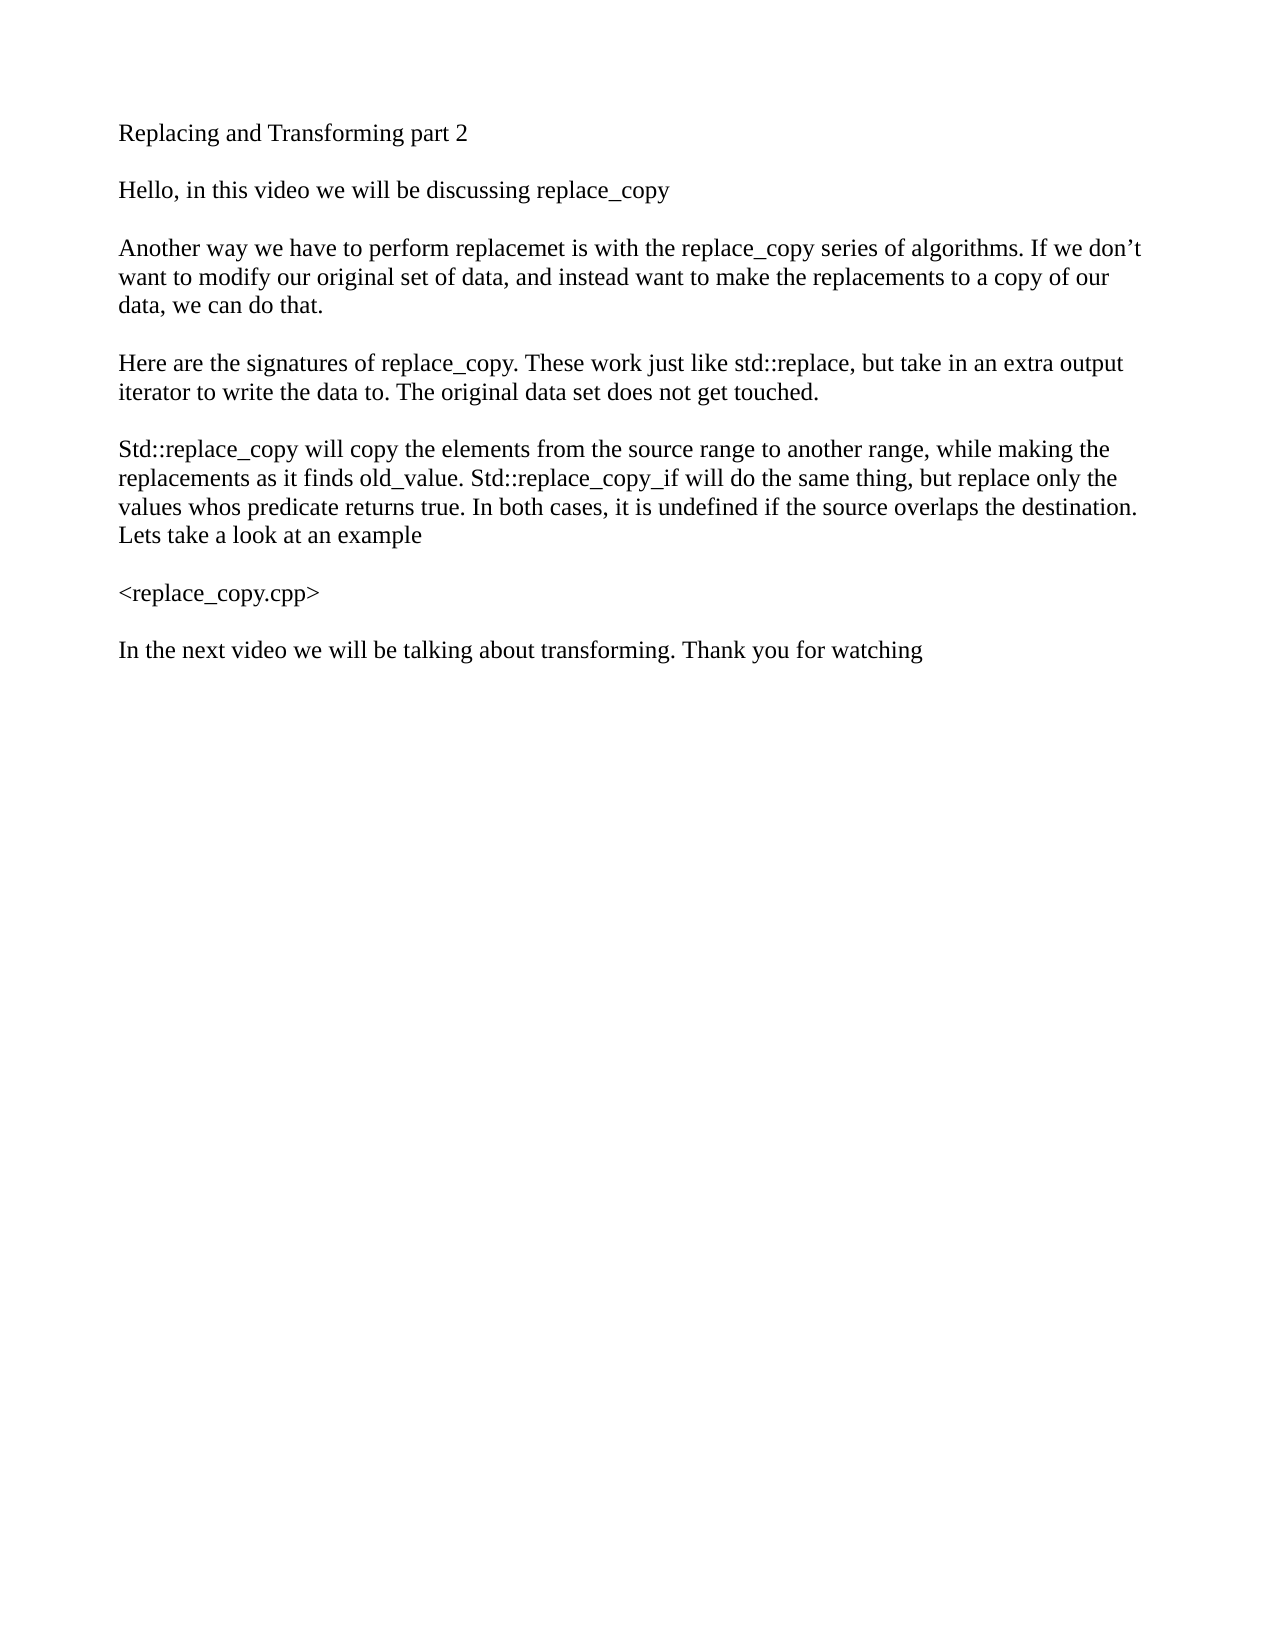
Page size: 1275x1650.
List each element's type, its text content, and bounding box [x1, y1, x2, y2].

text <replace_copy.cpp> [118, 578, 1157, 607]
text In the next video we will be talking about transforming. Thank you for watching [118, 636, 1157, 664]
text Replacing and Transforming part 2 [118, 118, 1157, 147]
text Std::replace_copy will copy the elements from the source range to another range, while making the replacements as it finds old_value. Std::replace_copy_if will do the same thing, but replace only the values whos predicate returns true. In both cases, it is undefined if the source overlaps the destination. Lets take a look at an example [118, 434, 1157, 549]
text Here are the signatures of replace_copy. These work just like std::replace, but take in an extra output iterator to write the data to. The original data set does not get touched. [118, 348, 1157, 406]
text Hello, in this video we will be discussing replace_copy [118, 176, 1157, 204]
text Another way we have to perform replacemet is with the replace_copy series of algorithms. If we don’t want to modify our original set of data, and instead want to make the replacements to a copy of our data, we can do that. [118, 233, 1157, 319]
